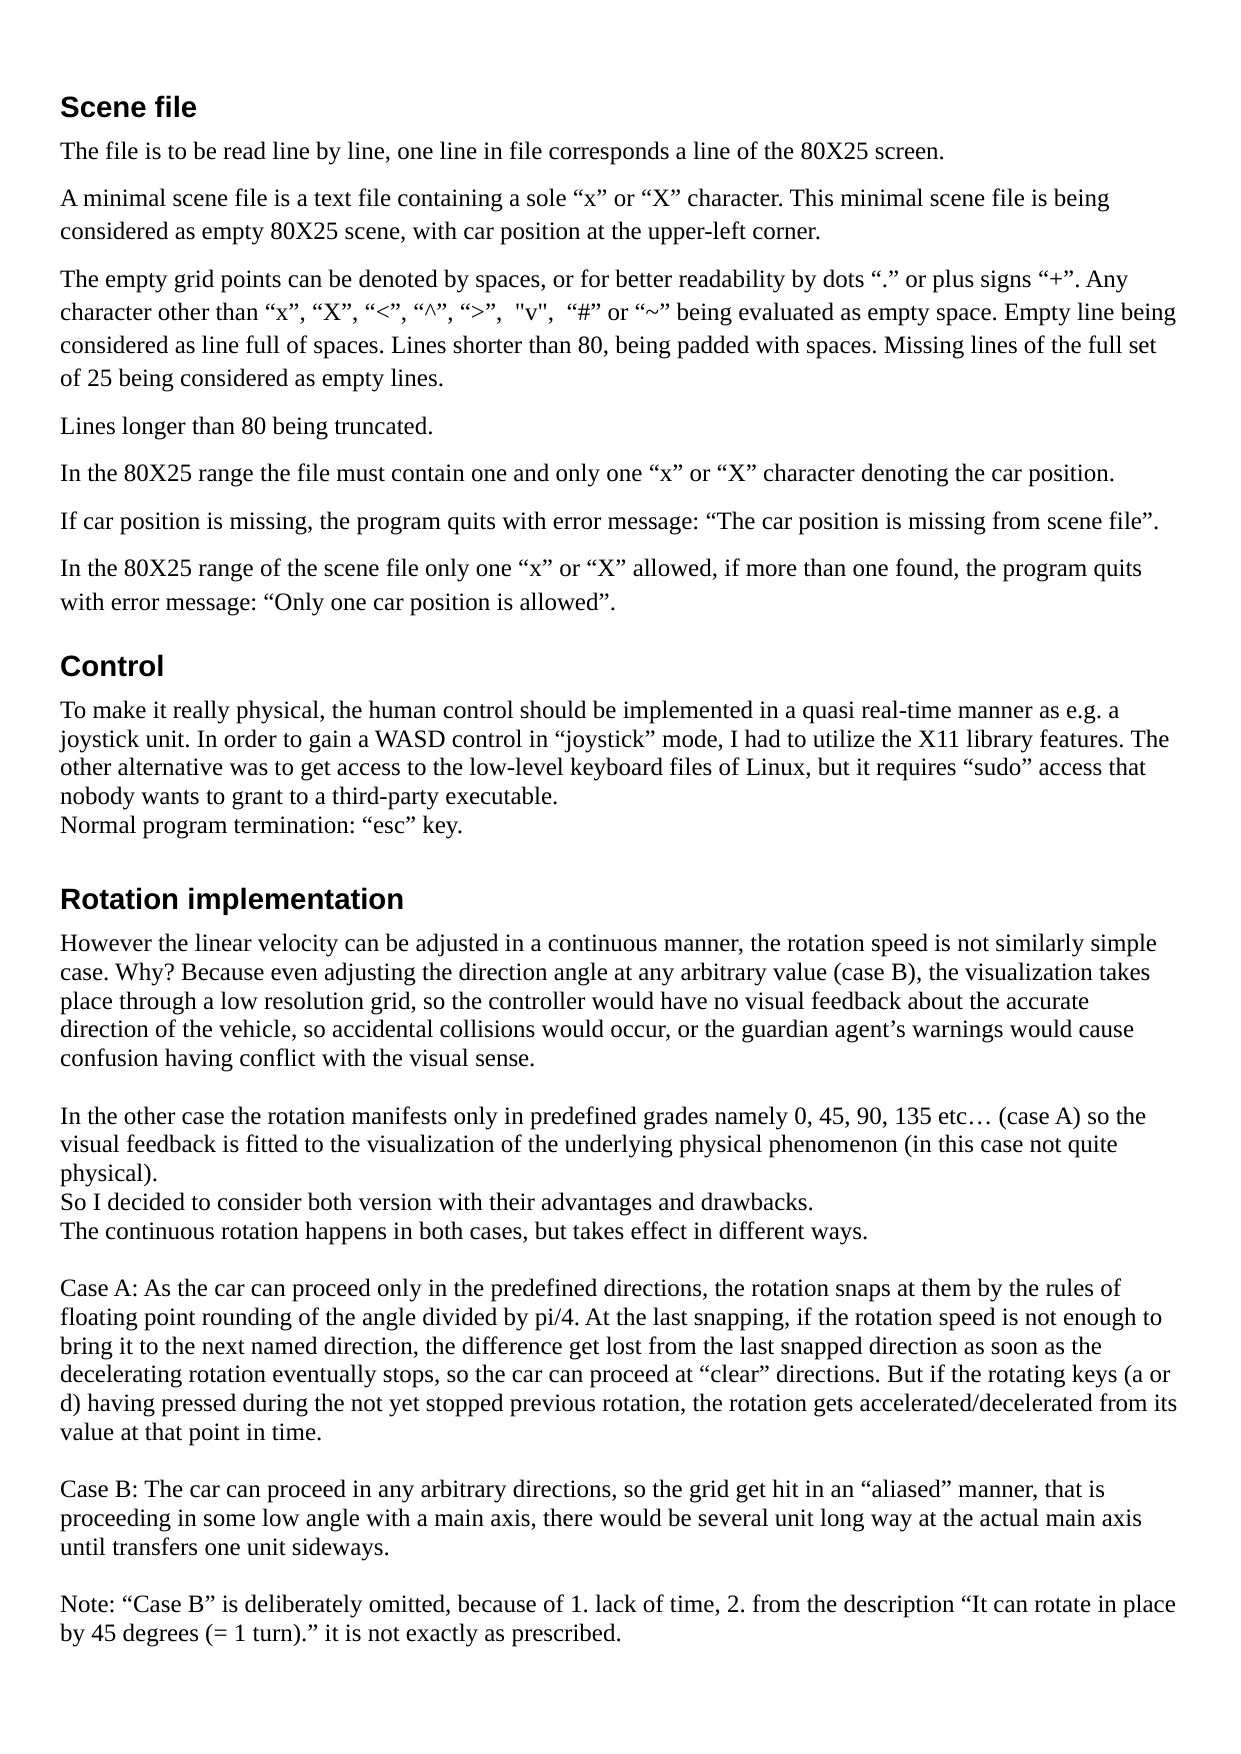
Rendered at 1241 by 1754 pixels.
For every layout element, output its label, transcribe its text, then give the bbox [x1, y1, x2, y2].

text Normal program termination: “esc” key. [60, 810, 1181, 839]
text Case B: The car can proceed in any arbitrary directions, so the grid get hit in an “aliased” manner, that is proceeding in some low angle with a main axis, there would be several unit long way at the actual main axis until transfers one unit sideways. [60, 1474, 1181, 1561]
text In the 80X25 range the file must contain one and only one “x” or “X” character denoting the car position. [60, 458, 1181, 487]
text The empty grid points can be denoted by spaces, or for better readability by dots “.” or plus signs “+”. Any character other than “x”, “X”, “<”, “^”, “>”, "v", “#” or “~” being evaluated as empty space. Empty line being considered as line full of spaces. Lines shorter than 80, being padded with spaces. Missing lines of the full set of 25 being considered as empty lines. [60, 264, 1181, 392]
subtitle Rotation implementation [60, 882, 1181, 916]
subtitle Scene file [60, 89, 1181, 123]
text The continuous rotation happens in both cases, but takes effect in different ways. [60, 1216, 1181, 1244]
text If car position is missing, the program quits with error message: “The car position is missing from scene file”. [60, 506, 1181, 535]
text To make it really physical, the human control should be implemented in a quasi real-time manner as e.g. a joystick unit. In order to gain a WASD control in “joystick” mode, I had to utilize the X11 library features. The other alternative was to get access to the low-level keyboard files of Linux, but it requires “sudo” access that nobody wants to grant to a third-party executable. [60, 695, 1181, 810]
text Note: “Case B” is deliberately omitted, because of 1. lack of time, 2. from the description “It can rotate in place by 45 degrees (= 1 turn).” it is not exactly as prescribed. [60, 1589, 1181, 1647]
text The file is to be read line by line, one line in file corresponds a line of the 80X25 screen. [60, 136, 1181, 164]
text In the 80X25 range of the scene file only one “x” or “X” allowed, if more than one found, the program quits with error message: “Only one car position is allowed”. [60, 553, 1181, 615]
text However the linear velocity can be adjusted in a continuous manner, the rotation speed is not similarly simple case. Why? Because even adjusting the direction angle at any arbitrary value (case B), the visualization takes place through a low resolution grid, so the controller would have no visual feedback about the accurate direction of the vehicle, so accidental collisions would occur, or the guardian agent’s warnings would cause confusion having conflict with the visual sense. [60, 928, 1181, 1072]
subtitle Control [60, 649, 1181, 682]
text In the other case the rotation manifests only in predefined grades namely 0, 45, 90, 135 etc… (case A) so the visual feedback is fitted to the visualization of the underlying physical phenomenon (in this case not quite physical). [60, 1101, 1181, 1187]
text Lines longer than 80 being truncated. [60, 411, 1181, 439]
text Case A: As the car can proceed only in the predefined directions, the rotation snaps at them by the rules of floating point rounding of the angle divided by pi/4. At the last snapping, if the rotation speed is not enough to bring it to the next named direction, the difference get lost from the last snapped direction as soon as the decelerating rotation eventually stops, so the car can proceed at “clear” directions. But if the rotating keys (a or d) having pressed during the not yet stopped previous rotation, the rotation gets accelerated/decelerated from its value at that point in time. [60, 1273, 1181, 1446]
text A minimal scene file is a text file containing a sole “x” or “X” character. This minimal scene file is being considered as empty 80X25 scene, with car position at the upper-left corner. [60, 183, 1181, 245]
text So I decided to consider both version with their advantages and drawbacks. [60, 1187, 1181, 1216]
